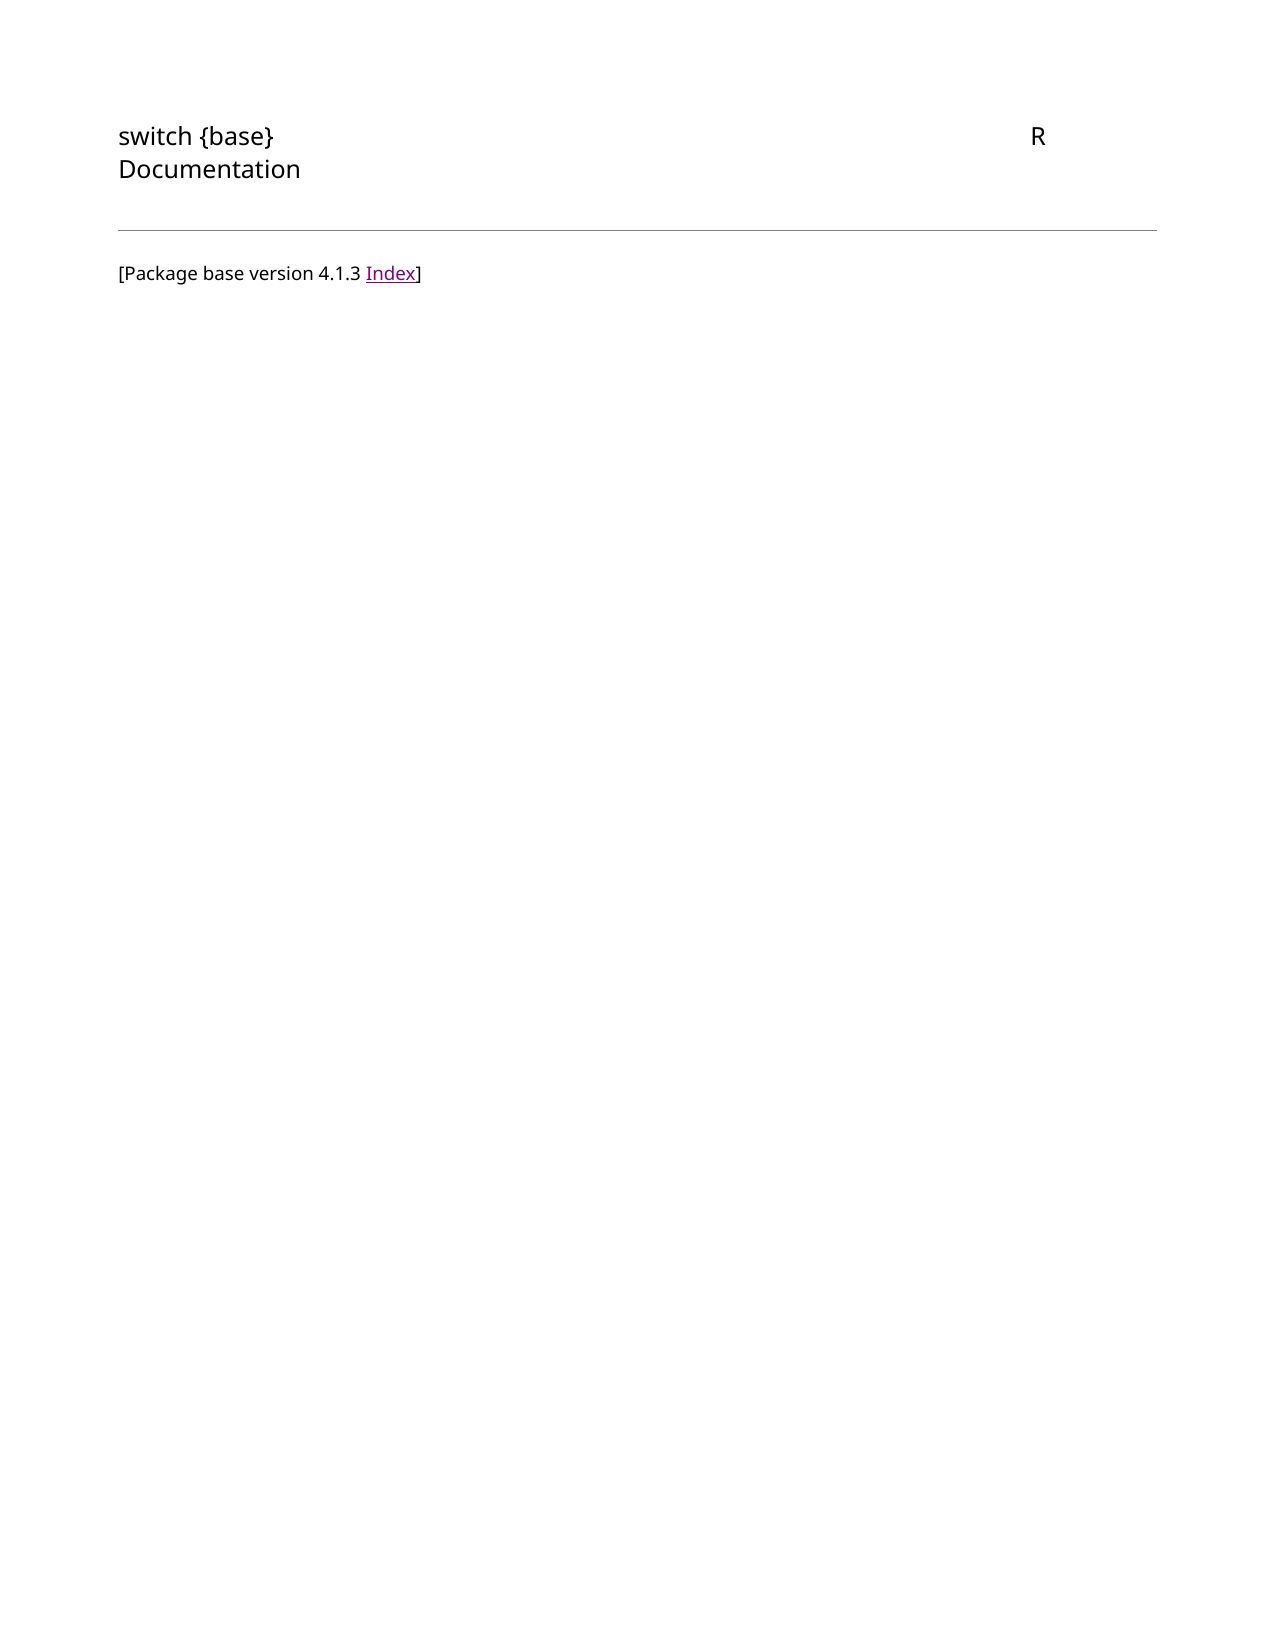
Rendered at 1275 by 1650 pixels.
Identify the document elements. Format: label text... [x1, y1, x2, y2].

text [Package base version 4.1.3 Index] [118, 260, 1157, 286]
